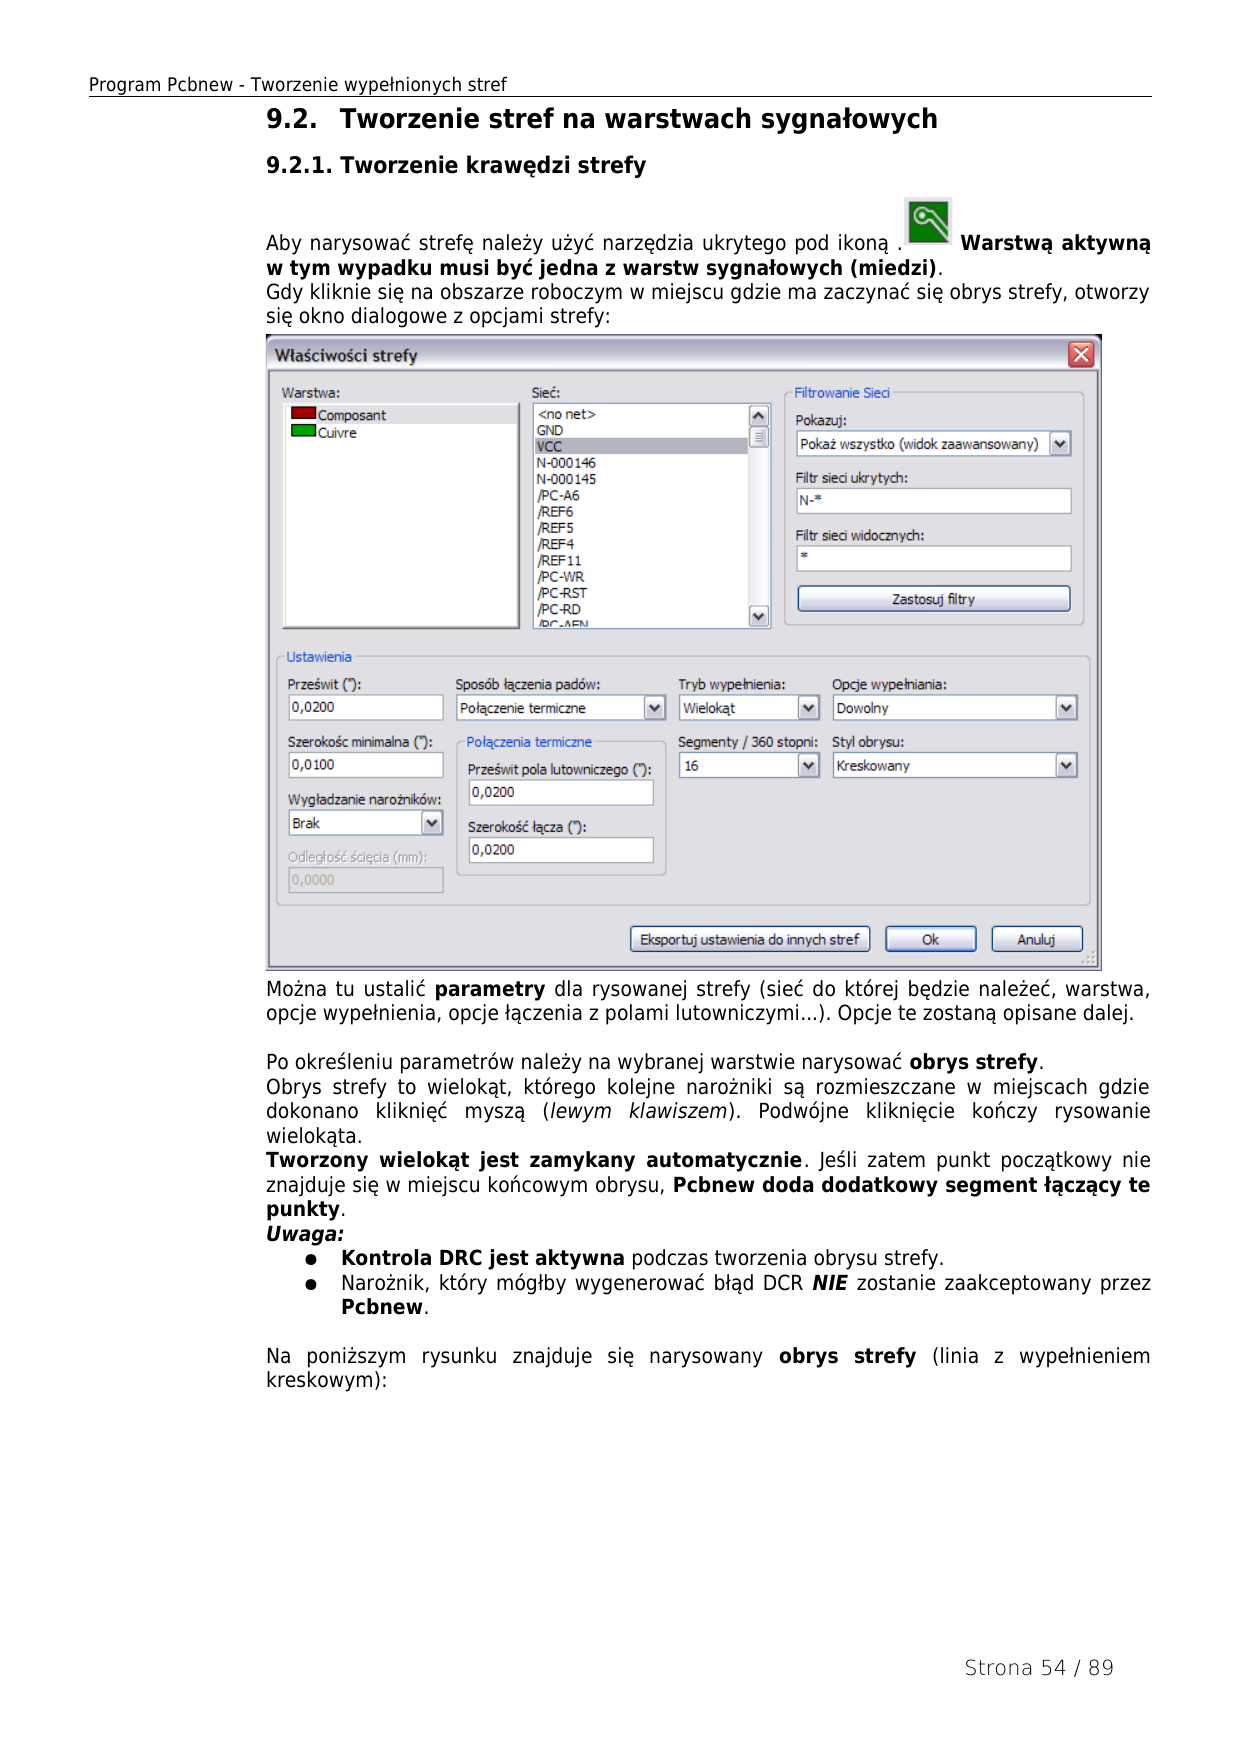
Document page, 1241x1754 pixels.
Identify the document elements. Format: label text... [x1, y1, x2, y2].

text Tworzony wielokąt jest zamykany automatycznie. Jeśli zatem punkt początkowy nie znajduje się w miejscu końcowym obrysu, Pcbnew doda dodatkowy segment łączący te punkty. [266, 1148, 1152, 1222]
picture [265, 334, 1102, 971]
subtitle Tworzenie krawędzi strefy [266, 152, 1152, 179]
text Obrys strefy to wielokąt, którego kolejne narożniki są rozmieszczane w miejscach gdzie dokonano kliknięć myszą (lewym klawiszem). Podwójne kliknięcie kończy rysowanie wielokąta. [266, 1075, 1152, 1148]
text Po określeniu parametrów należy na wybranej warstwie narysować obrys strefy. [266, 1050, 1152, 1075]
text Aby narysować strefę należy użyć narzędzia ukrytego pod ikoną . Warstwą aktywną w tym wypadku musi być jedna z warstw sygnałowych (miedzi). [266, 191, 1152, 280]
text Gdy kliknie się na obszarze roboczym w miejscu gdzie ma zaczynać się obrys strefy, otworzy się okno dialogowe z opcjami strefy: [266, 280, 1152, 329]
text Uwaga: [266, 1222, 1152, 1246]
list Kontrola DRC jest aktywna podczas tworzenia obrysu strefy. [303, 1246, 1152, 1271]
text Można tu ustalić parametry dla rysowanej strefy (sieć do której będzie należeć, warstwa, opcje wypełnienia, opcje łączenia z polami lutowniczymi...). Opcje te zostaną opisane dalej. [266, 977, 1152, 1026]
list Narożnik, który mógłby wygenerować błąd DCR NIE zostanie zaakceptowany przez Pcbnew. [303, 1271, 1152, 1319]
text Na poniższym rysunku znajduje się narysowany obrys strefy (linia z wypełnieniem kreskowym): [266, 1344, 1152, 1393]
subtitle Tworzenie stref na warstwach sygnałowych [266, 103, 1152, 135]
